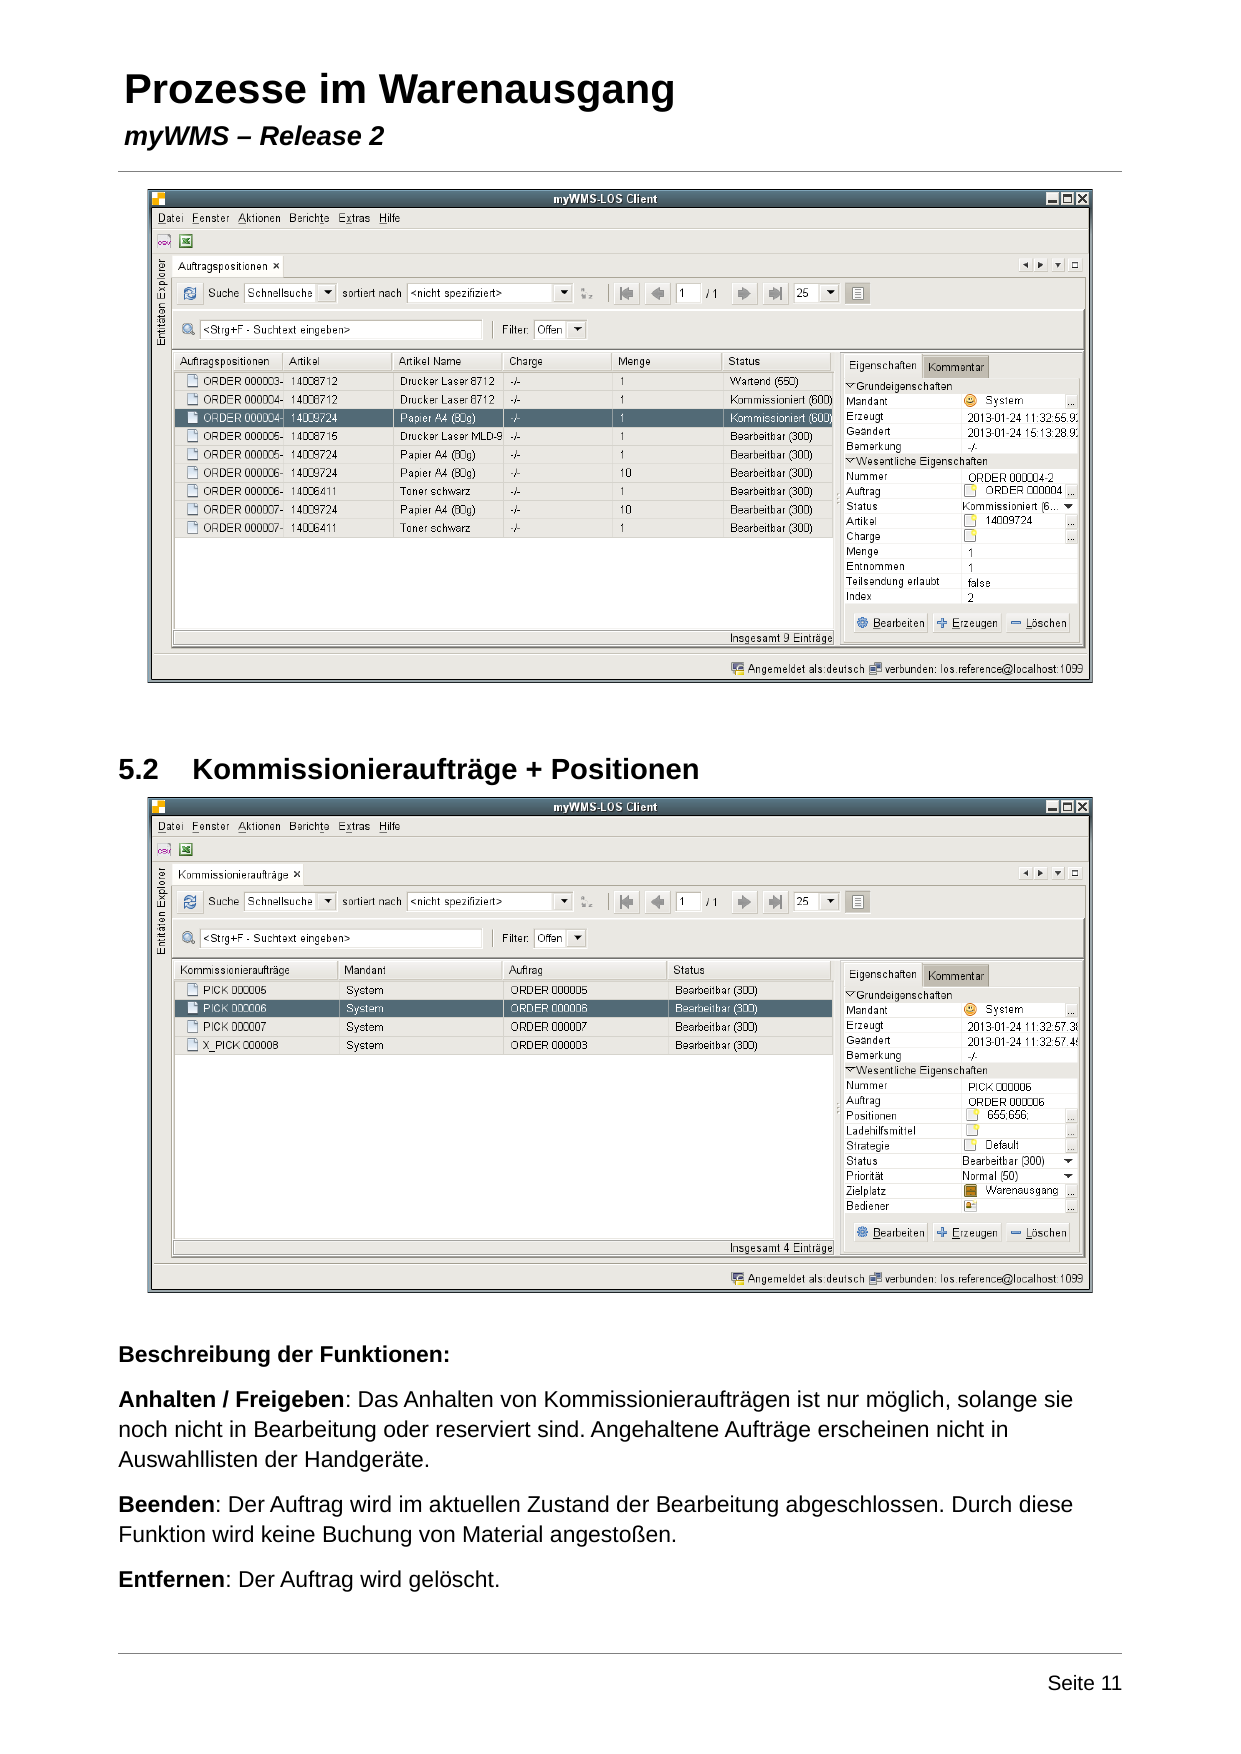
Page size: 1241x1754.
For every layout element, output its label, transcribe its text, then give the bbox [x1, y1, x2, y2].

text Beenden: Der Auftrag wird im aktuellen Zustand der Bearbeitung abgeschlossen. Durch diese Funktion wird keine Buchung von Material angestoßen. [118, 1491, 1122, 1547]
subtitle Kommissionieraufträge + Positionen [118, 752, 1122, 785]
text Anhalten / Freigeben: Das Anhalten von Kommissionieraufträgen ist nur möglich, solange sie noch nicht in Bearbeitung oder reserviert sind. Angehaltene Aufträge erscheinen nicht in Auswahllisten der Handgeräte. [118, 1386, 1122, 1472]
picture [147, 797, 1093, 1293]
picture [147, 189, 1093, 683]
text Entfernen: Der Auftrag wird gelöscht. [118, 1566, 1122, 1592]
text Beschreibung der Funktionen: [118, 1341, 1122, 1367]
